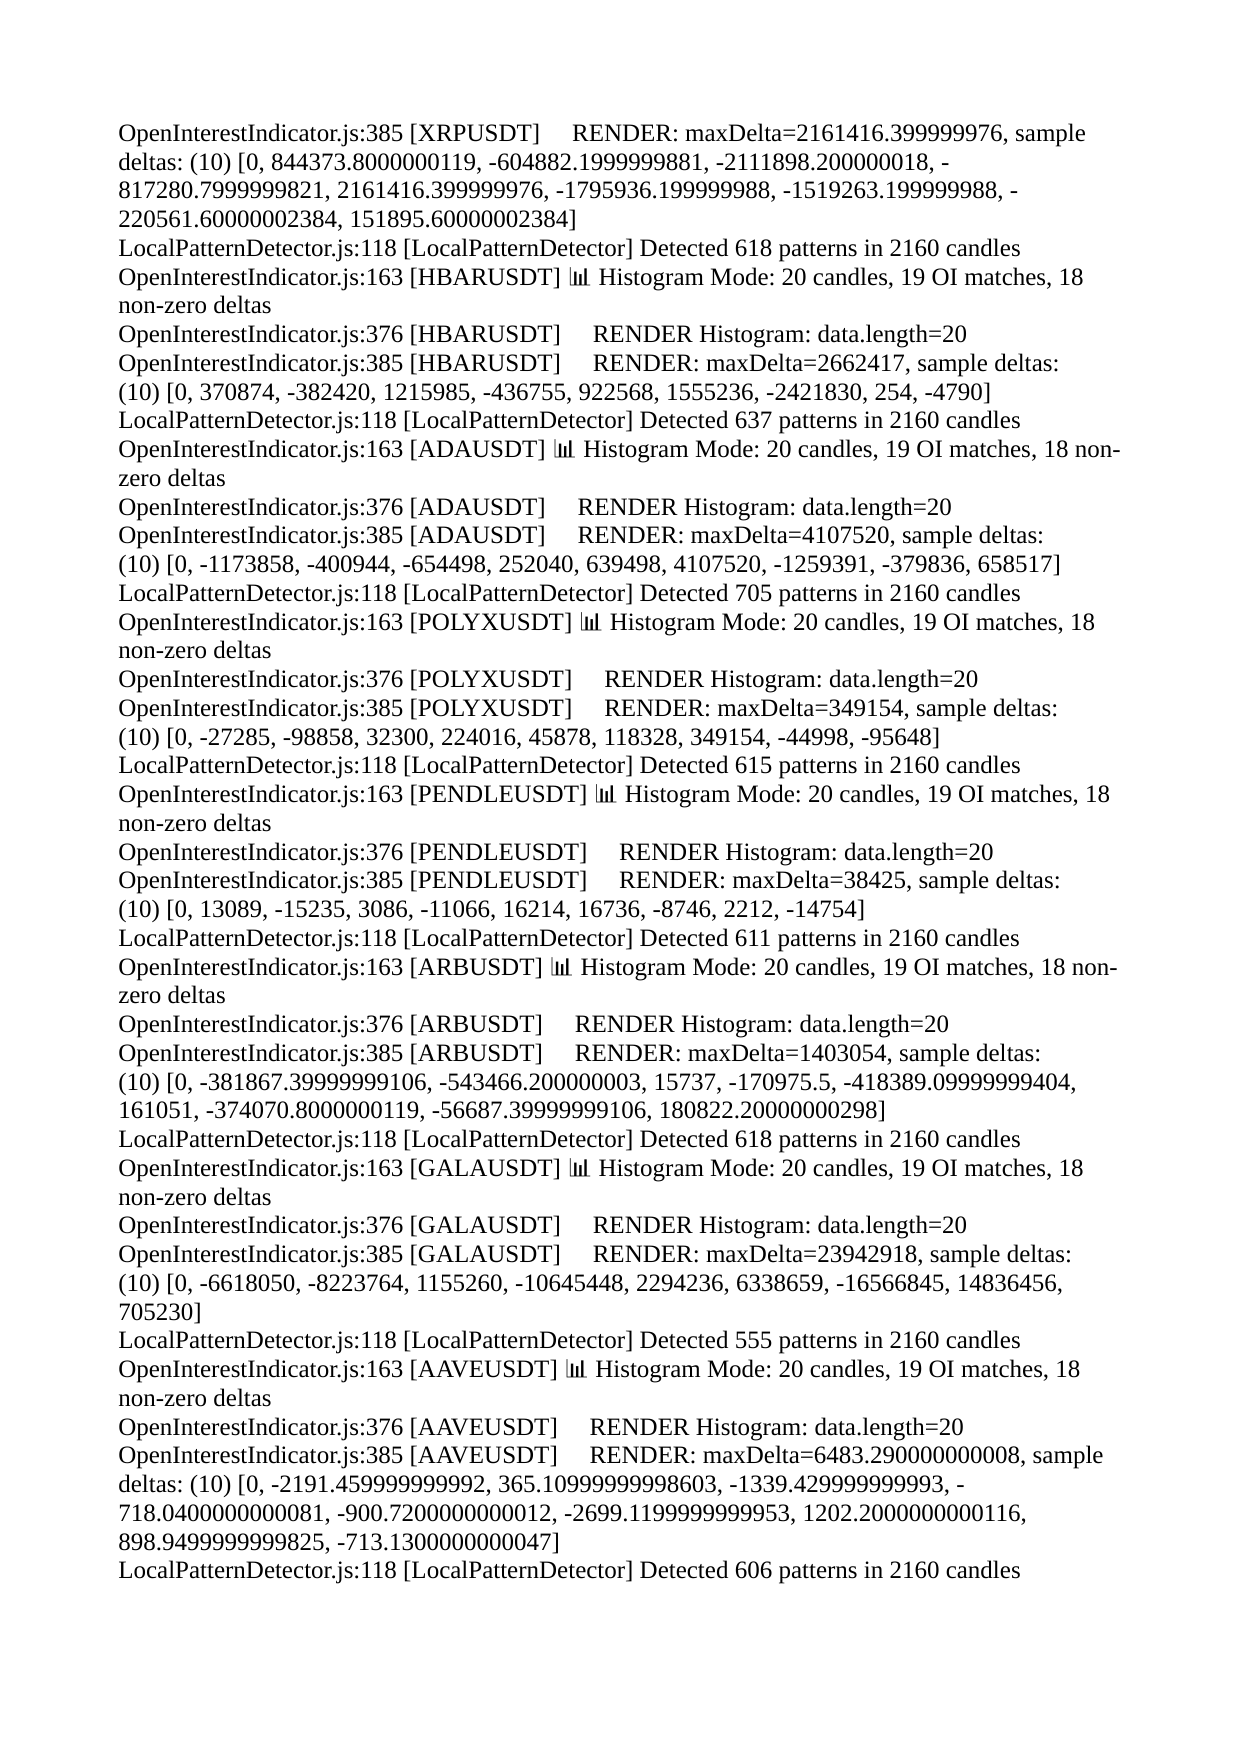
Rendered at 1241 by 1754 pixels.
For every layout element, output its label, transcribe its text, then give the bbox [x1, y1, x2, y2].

text OpenInterestIndicator.js:385 [ARBUSDT] 🎨 RENDER: maxDelta=1403054, sample deltas: (10) [0, -381867.39999999106, -543466.200000003, 15737, -170975.5, -418389.09999999404, 161051, -374070.8000000119, -56687.39999999106, 180822.20000000298] [118, 1038, 1122, 1124]
text OpenInterestIndicator.js:376 [ARBUSDT] 🎨 RENDER Histogram: data.length=20 [118, 1009, 1122, 1038]
text LocalPatternDetector.js:118 [LocalPatternDetector] Detected 618 patterns in 2160 candles [118, 233, 1122, 262]
text OpenInterestIndicator.js:376 [PENDLEUSDT] 🎨 RENDER Histogram: data.length=20 [118, 837, 1122, 866]
text OpenInterestIndicator.js:163 [ADAUSDT] 📊 Histogram Mode: 20 candles, 19 OI matches, 18 non-zero deltas [118, 434, 1122, 492]
text OpenInterestIndicator.js:385 [HBARUSDT] 🎨 RENDER: maxDelta=2662417, sample deltas: (10) [0, 370874, -382420, 1215985, -436755, 922568, 1555236, -2421830, 254, -4790] [118, 348, 1122, 406]
text OpenInterestIndicator.js:385 [PENDLEUSDT] 🎨 RENDER: maxDelta=38425, sample deltas: (10) [0, 13089, -15235, 3086, -11066, 16214, 16736, -8746, 2212, -14754] [118, 866, 1122, 923]
text OpenInterestIndicator.js:163 [POLYXUSDT] 📊 Histogram Mode: 20 candles, 19 OI matches, 18 non-zero deltas [118, 607, 1122, 664]
text LocalPatternDetector.js:118 [LocalPatternDetector] Detected 611 patterns in 2160 candles [118, 923, 1122, 952]
text LocalPatternDetector.js:118 [LocalPatternDetector] Detected 637 patterns in 2160 candles [118, 406, 1122, 434]
text LocalPatternDetector.js:118 [LocalPatternDetector] Detected 555 patterns in 2160 candles [118, 1326, 1122, 1354]
text OpenInterestIndicator.js:376 [HBARUSDT] 🎨 RENDER Histogram: data.length=20 [118, 319, 1122, 348]
text OpenInterestIndicator.js:376 [GALAUSDT] 🎨 RENDER Histogram: data.length=20 [118, 1211, 1122, 1239]
text LocalPatternDetector.js:118 [LocalPatternDetector] Detected 606 patterns in 2160 candles [118, 1556, 1122, 1584]
text OpenInterestIndicator.js:385 [AAVEUSDT] 🎨 RENDER: maxDelta=6483.290000000008, sample deltas: (10) [0, -2191.459999999992, 365.10999999998603, -1339.429999999993, -718.0400000000081, -900.7200000000012, -2699.1199999999953, 1202.2000000000116, 898.9499999999825, -713.1300000000047] [118, 1441, 1122, 1556]
text OpenInterestIndicator.js:385 [XRPUSDT] 🎨 RENDER: maxDelta=2161416.399999976, sample deltas: (10) [0, 844373.8000000119, -604882.1999999881, -2111898.200000018, -817280.7999999821, 2161416.399999976, -1795936.199999988, -1519263.199999988, -220561.60000002384, 151895.60000002384] [118, 118, 1122, 233]
text OpenInterestIndicator.js:376 [POLYXUSDT] 🎨 RENDER Histogram: data.length=20 [118, 664, 1122, 693]
text OpenInterestIndicator.js:376 [AAVEUSDT] 🎨 RENDER Histogram: data.length=20 [118, 1412, 1122, 1441]
text OpenInterestIndicator.js:163 [HBARUSDT] 📊 Histogram Mode: 20 candles, 19 OI matches, 18 non-zero deltas [118, 262, 1122, 319]
text OpenInterestIndicator.js:163 [AAVEUSDT] 📊 Histogram Mode: 20 candles, 19 OI matches, 18 non-zero deltas [118, 1354, 1122, 1412]
text OpenInterestIndicator.js:163 [ARBUSDT] 📊 Histogram Mode: 20 candles, 19 OI matches, 18 non-zero deltas [118, 952, 1122, 1009]
text LocalPatternDetector.js:118 [LocalPatternDetector] Detected 618 patterns in 2160 candles [118, 1124, 1122, 1153]
text LocalPatternDetector.js:118 [LocalPatternDetector] Detected 705 patterns in 2160 candles [118, 578, 1122, 607]
text OpenInterestIndicator.js:163 [PENDLEUSDT] 📊 Histogram Mode: 20 candles, 19 OI matches, 18 non-zero deltas [118, 779, 1122, 837]
text OpenInterestIndicator.js:163 [GALAUSDT] 📊 Histogram Mode: 20 candles, 19 OI matches, 18 non-zero deltas [118, 1153, 1122, 1211]
text LocalPatternDetector.js:118 [LocalPatternDetector] Detected 615 patterns in 2160 candles [118, 751, 1122, 779]
text OpenInterestIndicator.js:385 [GALAUSDT] 🎨 RENDER: maxDelta=23942918, sample deltas: (10) [0, -6618050, -8223764, 1155260, -10645448, 2294236, 6338659, -16566845, 14836456, 705230] [118, 1239, 1122, 1326]
text OpenInterestIndicator.js:385 [ADAUSDT] 🎨 RENDER: maxDelta=4107520, sample deltas: (10) [0, -1173858, -400944, -654498, 252040, 639498, 4107520, -1259391, -379836, 658517] [118, 521, 1122, 578]
text OpenInterestIndicator.js:385 [POLYXUSDT] 🎨 RENDER: maxDelta=349154, sample deltas: (10) [0, -27285, -98858, 32300, 224016, 45878, 118328, 349154, -44998, -95648] [118, 693, 1122, 751]
text OpenInterestIndicator.js:376 [ADAUSDT] 🎨 RENDER Histogram: data.length=20 [118, 492, 1122, 521]
